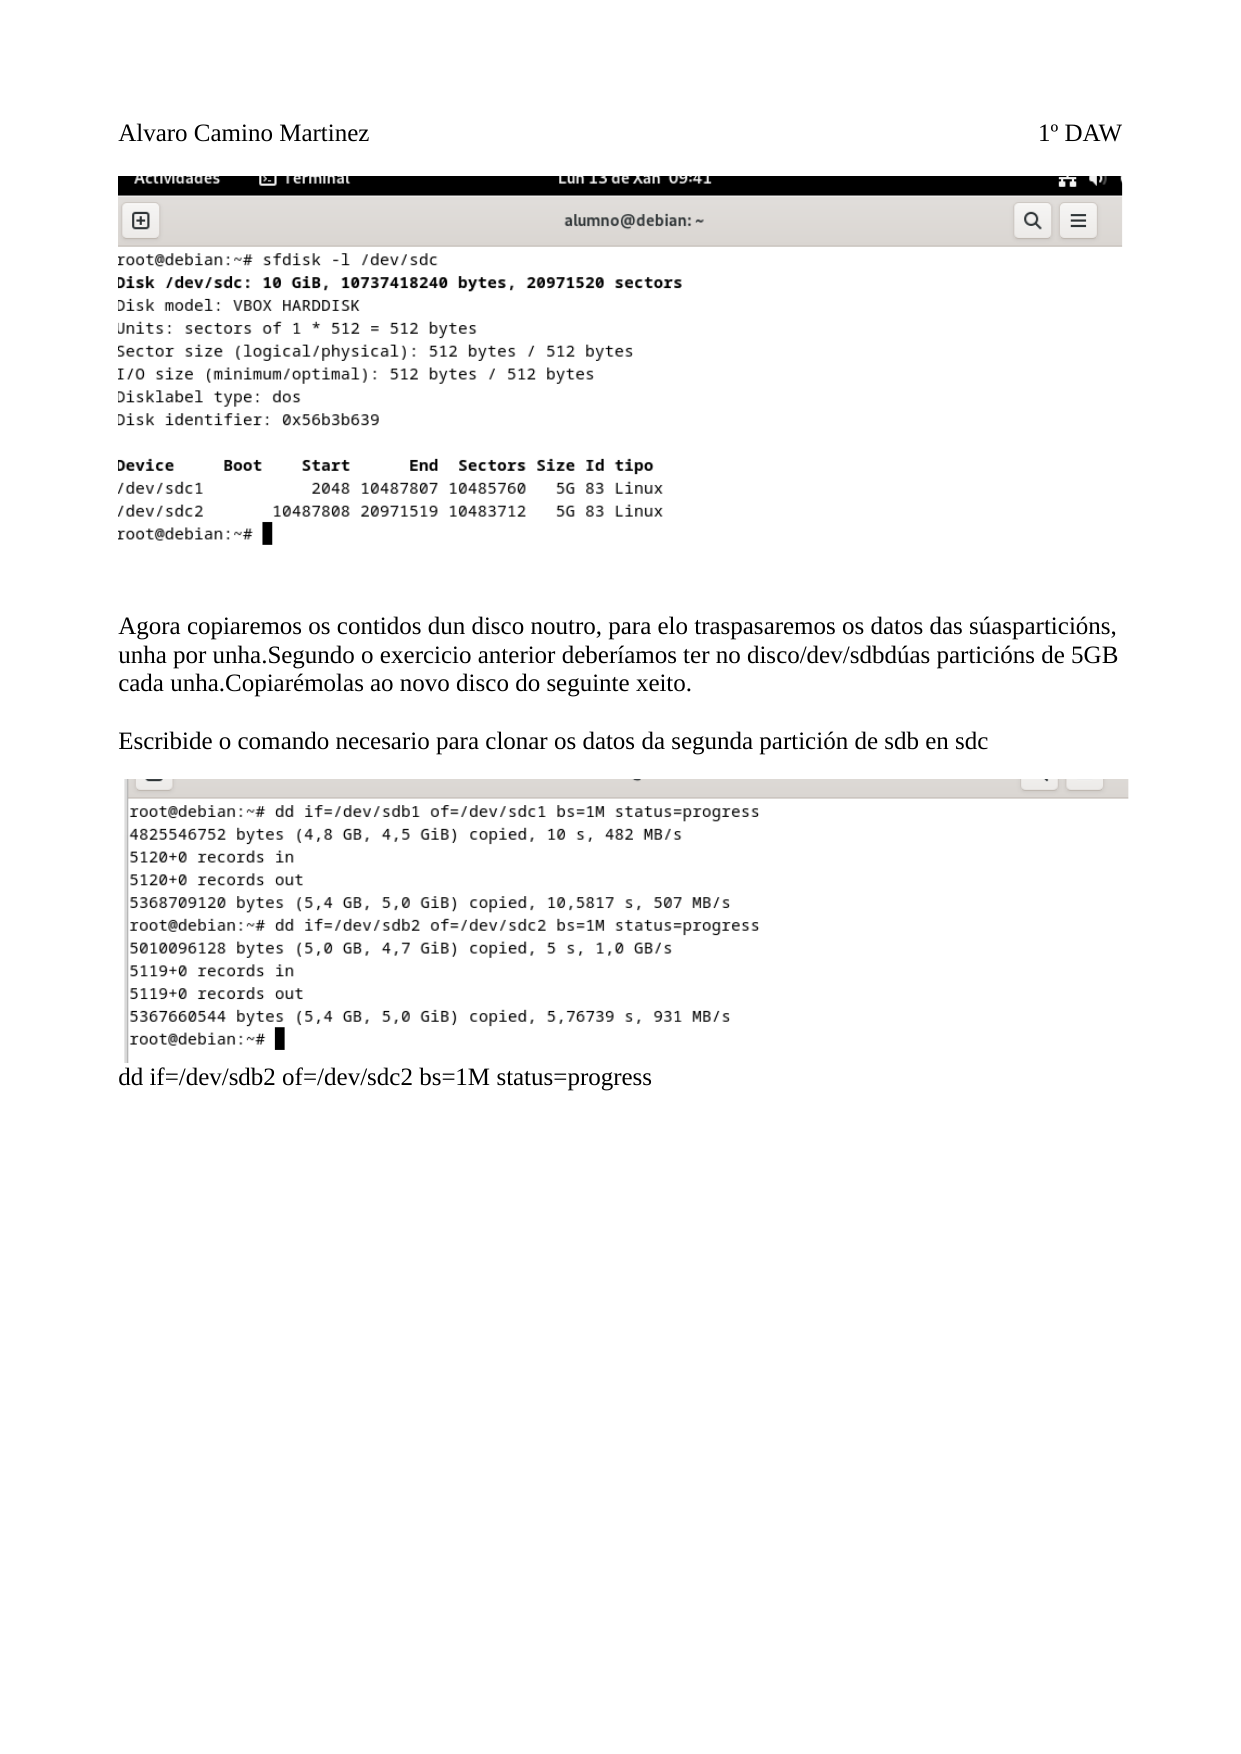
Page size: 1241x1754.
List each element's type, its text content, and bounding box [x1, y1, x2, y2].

picture [124, 779, 1129, 1063]
picture [118, 176, 1123, 583]
text dd if=/dev/sdb2 of=/dev/sdc2 bs=1M status=progress [118, 999, 1122, 1091]
text Escribide o comando necesario para clonar os datos da segunda partición de sdb en sdc [118, 726, 1122, 755]
text Agora copiaremos os contidos dun disco noutro, para elo traspasaremos os datos das súasparticións, unha por unha.Segundo o exercicio anterior deberíamos ter no disco/dev/sdbdúas particións de 5GB cada unha.Copiarémolas ao novo disco do seguinte xeito. [118, 611, 1122, 697]
